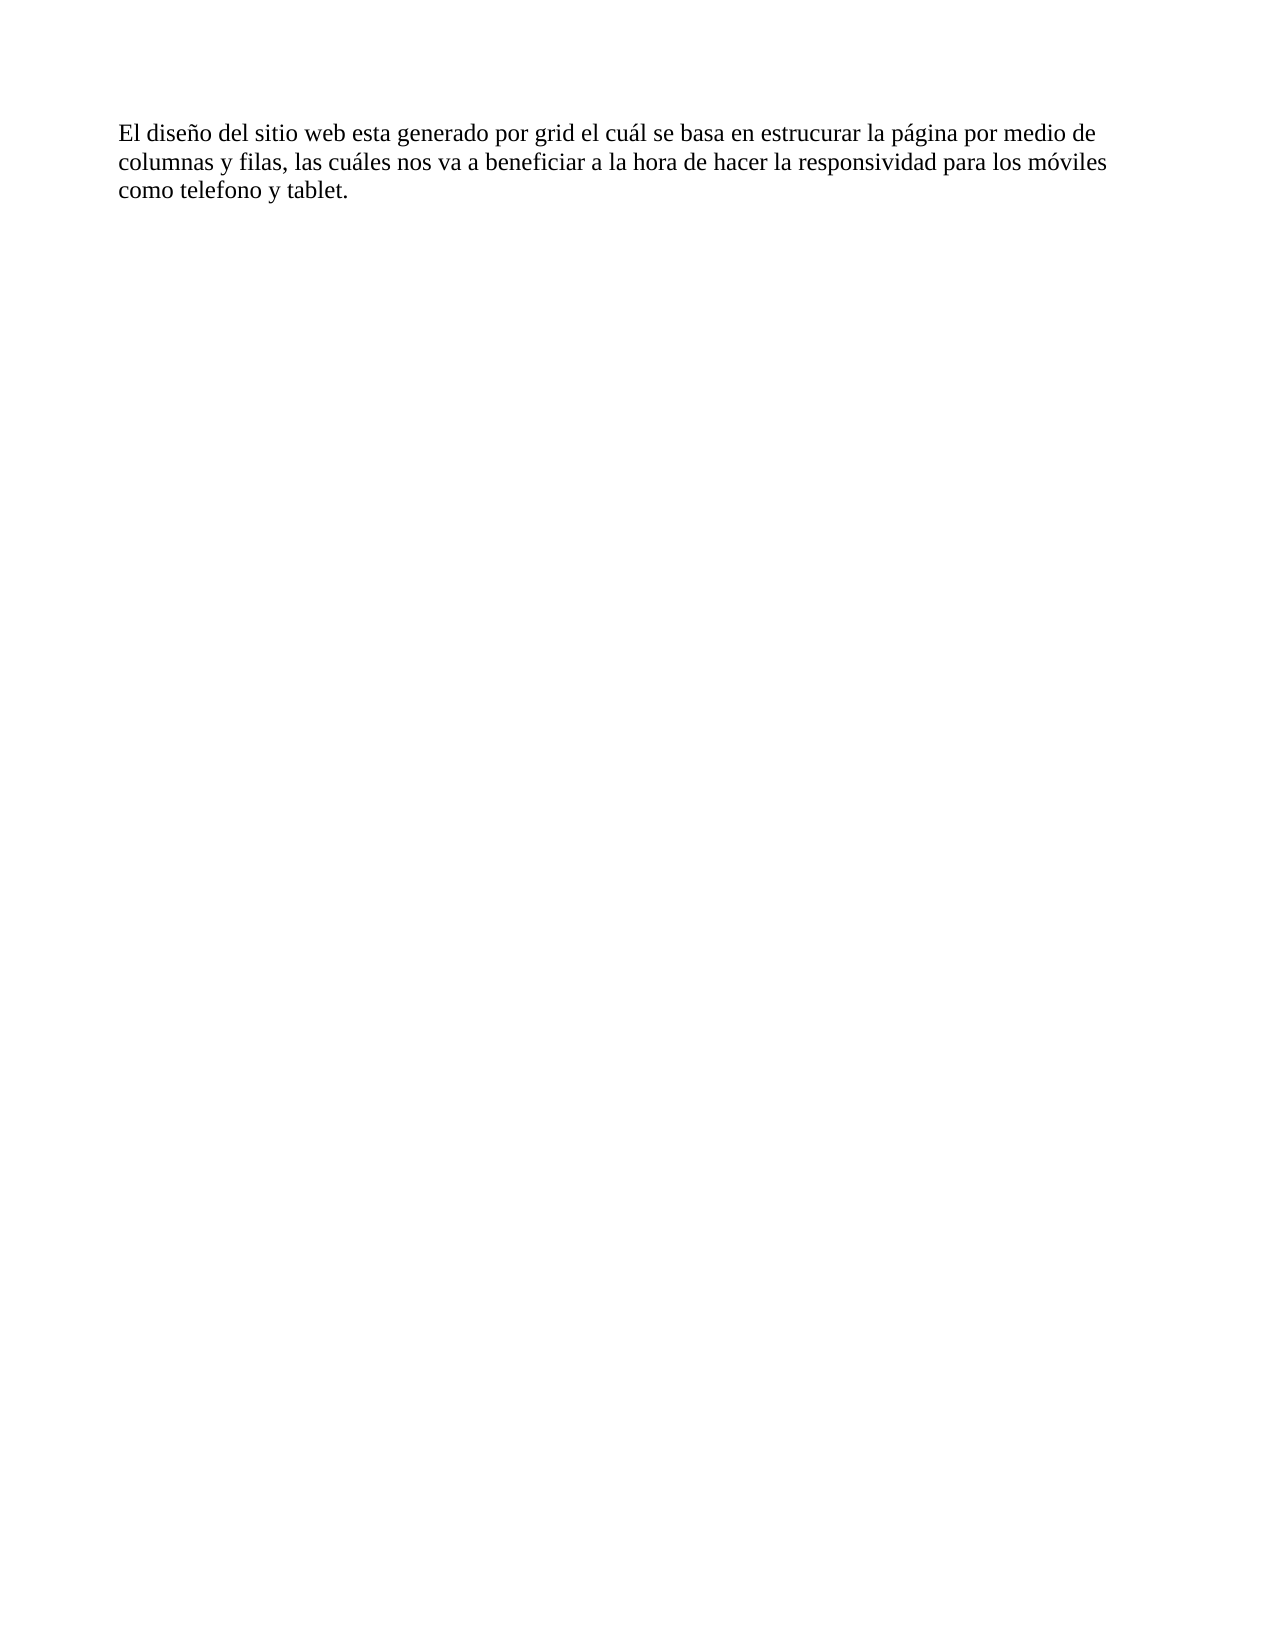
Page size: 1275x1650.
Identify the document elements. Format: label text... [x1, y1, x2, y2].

text El diseño del sitio web esta generado por grid el cuál se basa en estrucurar la página por medio de columnas y filas, las cuáles nos va a beneficiar a la hora de hacer la responsividad para los móviles como telefono y tablet. [118, 118, 1157, 204]
